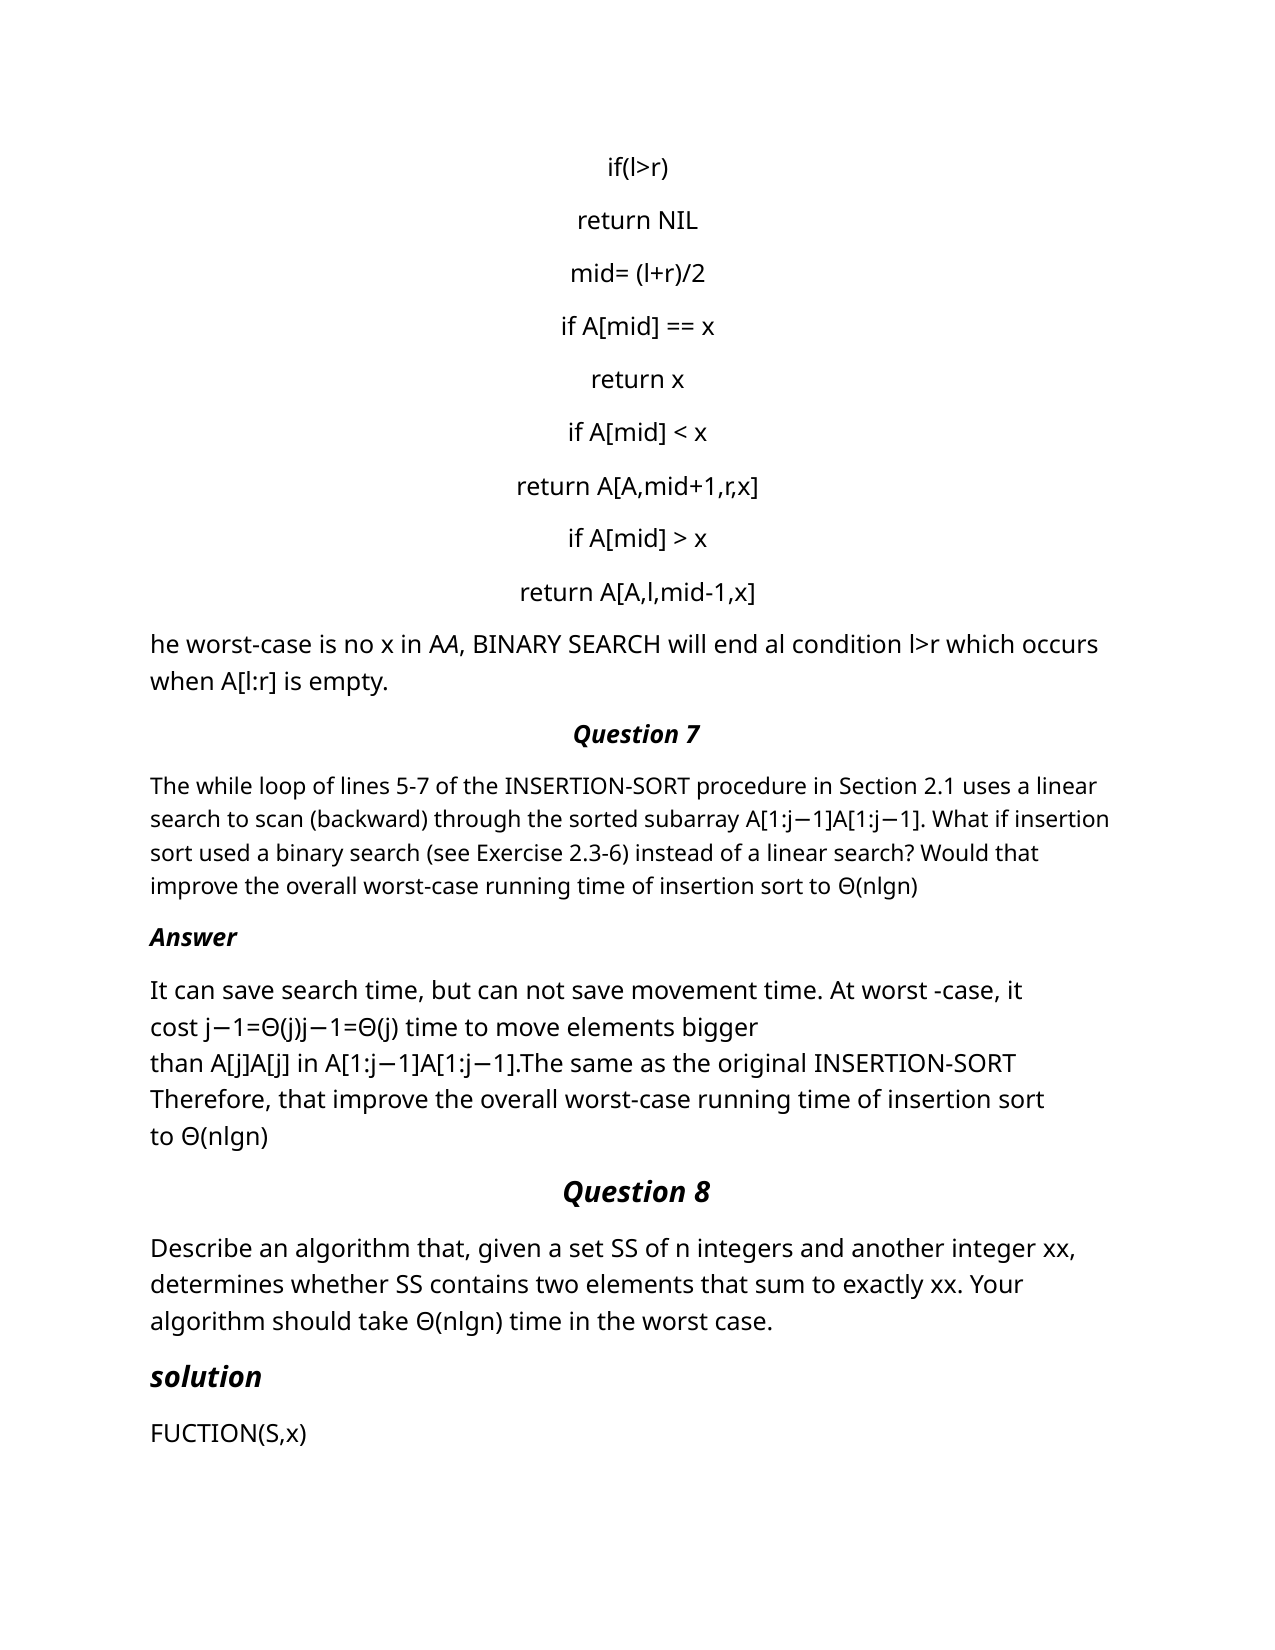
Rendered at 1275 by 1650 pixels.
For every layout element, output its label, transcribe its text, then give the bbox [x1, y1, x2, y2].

text he worst-case is no x in AA, BINARY SEARCH will end al condition l>r which occurs when A[l:r] is empty. [150, 627, 1125, 698]
text return A[A,l,mid-1,x] [150, 574, 1125, 608]
text solution [150, 1356, 1125, 1396]
text if A[mid] > x [150, 521, 1125, 555]
text Question 8 [150, 1171, 1125, 1211]
text Answer [150, 920, 1125, 954]
text if A[mid] < x [150, 415, 1125, 449]
text It can save search time, but can not save movement time. At worst -case, it cost j−1=Θ(j)j−1=Θ(j) time to move elements bigger than A[j]A[j] in A[1:j−1]A[1:j−1].The same as the original INSERTION-SORT Therefore, that improve the overall worst-case running time of insertion sort to Θ(nlgn) [150, 973, 1125, 1152]
text Question 7 [150, 717, 1125, 751]
text FUCTION(S,x) [150, 1415, 1125, 1449]
text return NIL [150, 203, 1125, 237]
text return x [150, 362, 1125, 396]
text The while loop of lines 5-7 of the INSERTION-SORT procedure in Section 2.1 uses a linear search to scan (backward) through the sorted subarray A[1:j−1]A[1:j−1]. What if insertion sort used a binary search (see Exercise 2.3-6) instead of a linear search? Would that improve the overall worst-case running time of insertion sort to Θ(nlgn) [150, 769, 1125, 901]
text if(l>r) [150, 150, 1125, 184]
text if A[mid] == x [150, 309, 1125, 343]
text Describe an algorithm that, given a set SS of n integers and another integer xx, determines whether SS contains two elements that sum to exactly xx. Your algorithm should take Θ(nlgn) time in the worst case. [150, 1231, 1125, 1337]
text return A[A,mid+1,r,x] [150, 468, 1125, 502]
text mid= (l+r)/2 [150, 256, 1125, 290]
